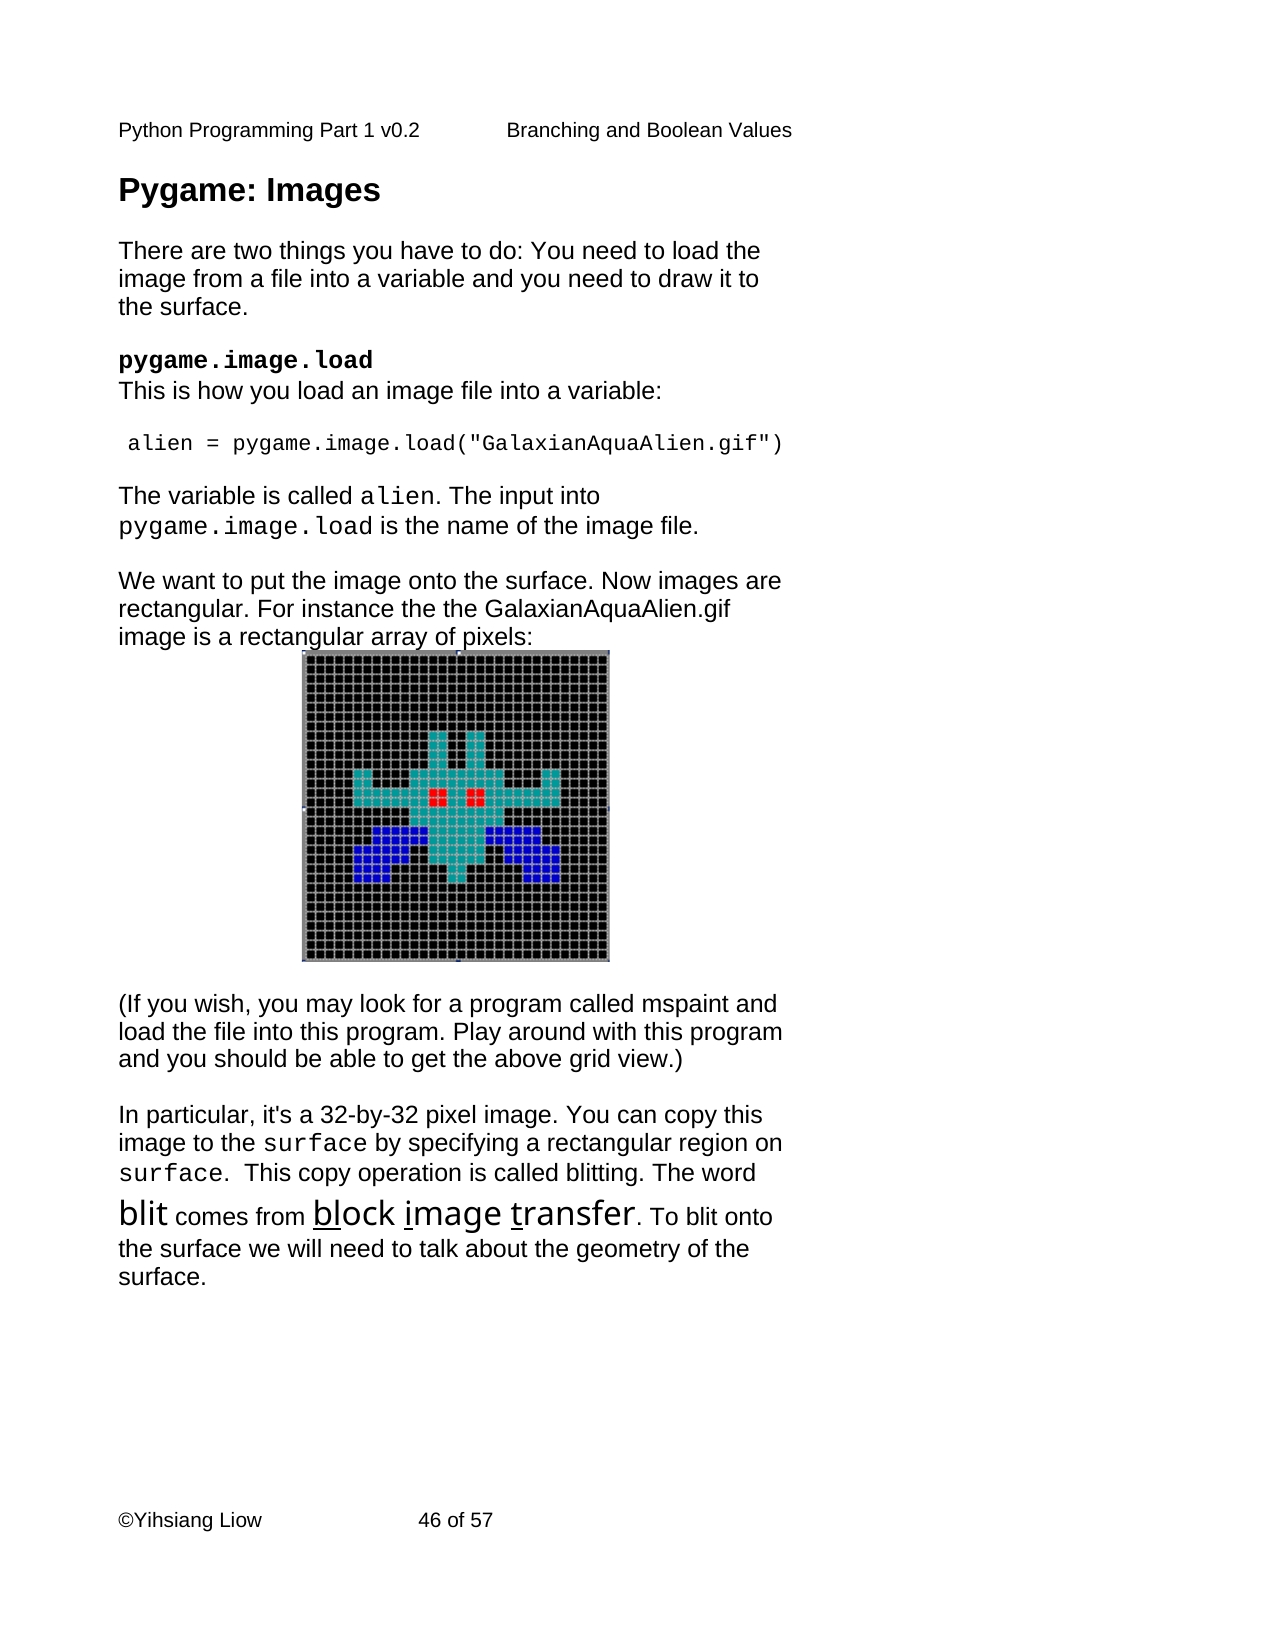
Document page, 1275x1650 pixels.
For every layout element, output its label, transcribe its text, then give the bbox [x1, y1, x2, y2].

text In particular, it's a 32-by-32 pixel image. You can copy this image to the surface by specifying a rectangular region on surface. This copy operation is called blitting. The word blit comes from block image transfer. To blit onto the surface we will need to talk about the geometry of the surface. [118, 1101, 793, 1291]
text We want to put the image onto the surface. Now images are rectangular. For instance the the GalaxianAquaAlien.gif image is a rectangular array of pixels: [118, 567, 793, 651]
text The variable is called alien. The input into pygame.image.load is the name of the image file. [118, 482, 793, 542]
text alien = pygame.image.load("GalaxianAquaAlien.gif") [118, 432, 793, 457]
text There are two things you have to do: You need to load the image from a file into a variable and you need to draw it to the surface. [118, 236, 793, 320]
text (If you wish, you may look for a program called mspaint and load the file into this program. Play around with this program and you should be able to get the above grid view.) [118, 989, 793, 1073]
text This is how you load an image file into a variable: [118, 376, 793, 404]
text Pygame: Images [118, 171, 793, 208]
text pygame.image.load [118, 348, 793, 376]
